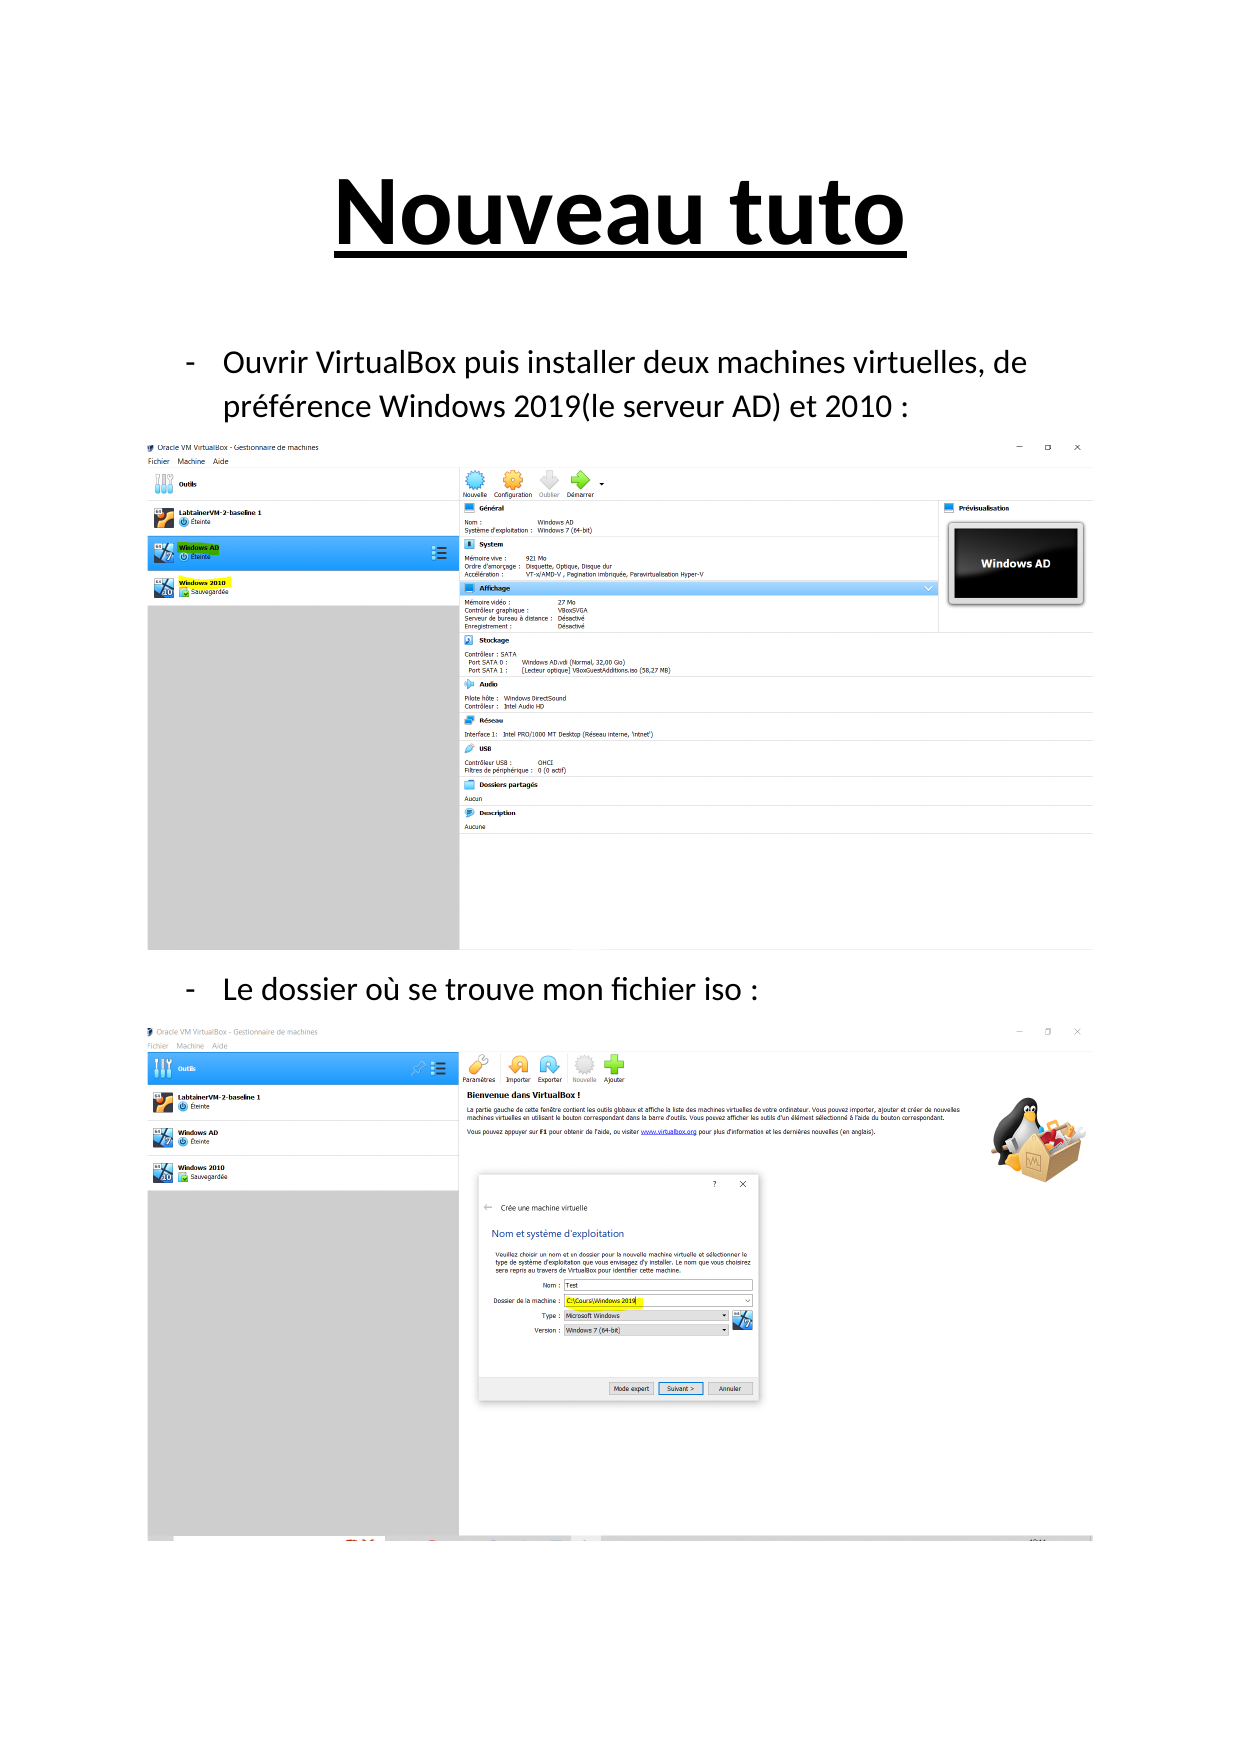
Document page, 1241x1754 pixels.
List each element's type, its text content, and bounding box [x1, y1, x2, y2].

list Ouvrir VirtualBox puis installer deux machines virtuelles, de préférence Windows 2019(le serveur AD) et 2010 : [185, 341, 1093, 426]
list Le dossier où se trouve mon fichier iso : [185, 968, 1093, 1008]
text Nouveau tuto [148, 148, 1093, 270]
